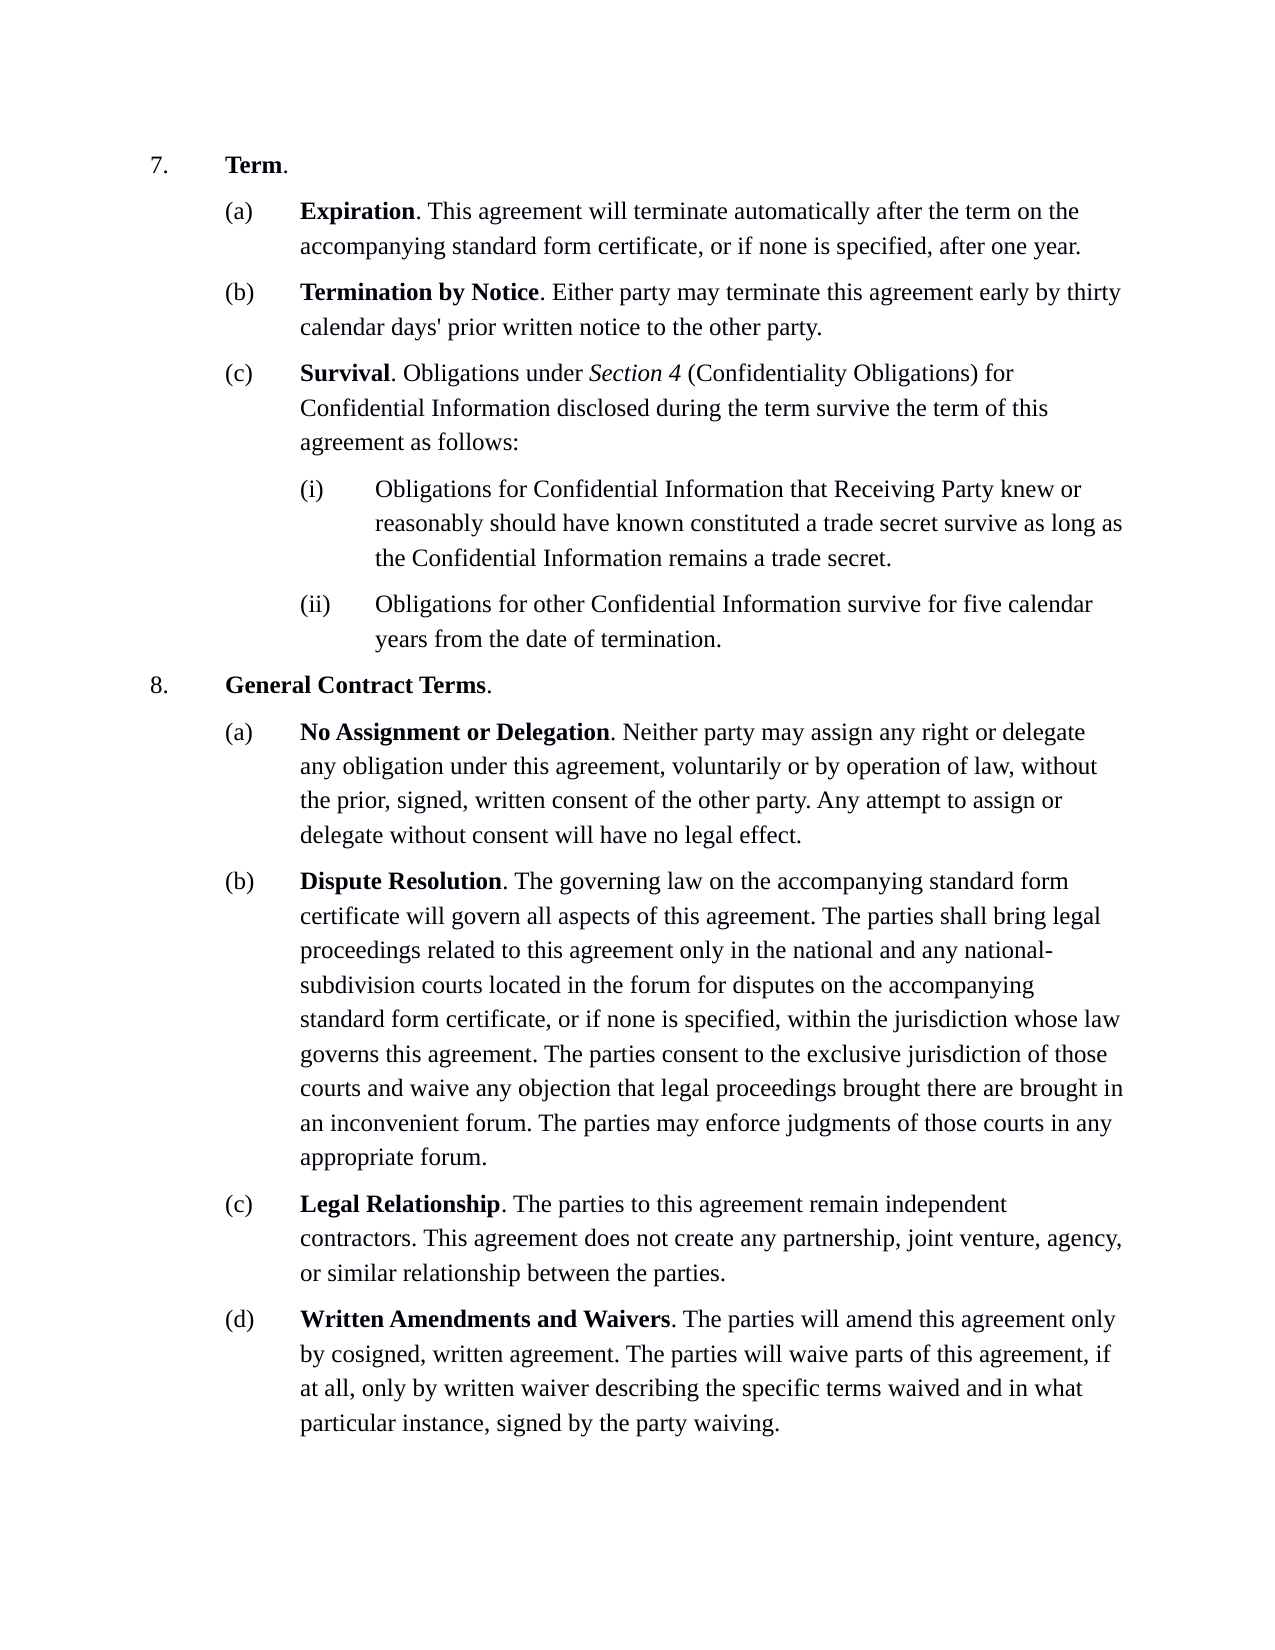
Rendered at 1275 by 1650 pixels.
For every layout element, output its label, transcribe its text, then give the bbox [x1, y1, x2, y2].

text 8. General Contract Terms. [150, 670, 1125, 699]
text (b) Dispute Resolution. The governing law on the accompanying standard form certificate will govern all aspects of this agreement. The parties shall bring legal proceedings related to this agreement only in the national and any national-subdivision courts located in the forum for disputes on the accompanying standard form certificate, or if none is specified, within the jurisdiction whose law governs this agreement. The parties consent to the exclusive jurisdiction of those courts and waive any objection that legal proceedings brought there are brought in an inconvenient forum. The parties may enforce judgments of those courts in any appropriate forum. [225, 866, 1125, 1171]
text (c) Legal Relationship. The parties to this agreement remain independent contractors. This agreement does not create any partnership, joint venture, agency, or similar relationship between the parties. [225, 1189, 1125, 1286]
text (ii) Obligations for other Confidential Information survive for five calendar years from the date of termination. [300, 589, 1125, 652]
text 7. Term. [150, 150, 1125, 179]
text (d) Written Amendments and Waivers. The parties will amend this agreement only by cosigned, written agreement. The parties will waive parts of this agreement, if at all, only by written waiver describing the specific terms waived and in what particular instance, signed by the party waiving. [225, 1304, 1125, 1436]
text (c) Survival. Obligations under Section 4 (Confidentiality Obligations) for Confidential Information disclosed during the term survive the term of this agreement as follows: [225, 358, 1125, 456]
text (a) No Assignment or Delegation. Neither party may assign any right or delegate any obligation under this agreement, voluntarily or by operation of law, without the prior, signed, written consent of the other party. Any attempt to assign or delegate without consent will have no legal effect. [225, 717, 1125, 849]
text (a) Expiration. This agreement will terminate automatically after the term on the accompanying standard form certificate, or if none is specified, after one year. [225, 196, 1125, 260]
text (i) Obligations for Confidential Information that Receiving Party knew or reasonably should have known constituted a trade secret survive as long as the Confidential Information remains a trade secret. [300, 474, 1125, 571]
text (b) Termination by Notice. Either party may terminate this agreement early by thirty calendar days' prior written notice to the other party. [225, 277, 1125, 341]
